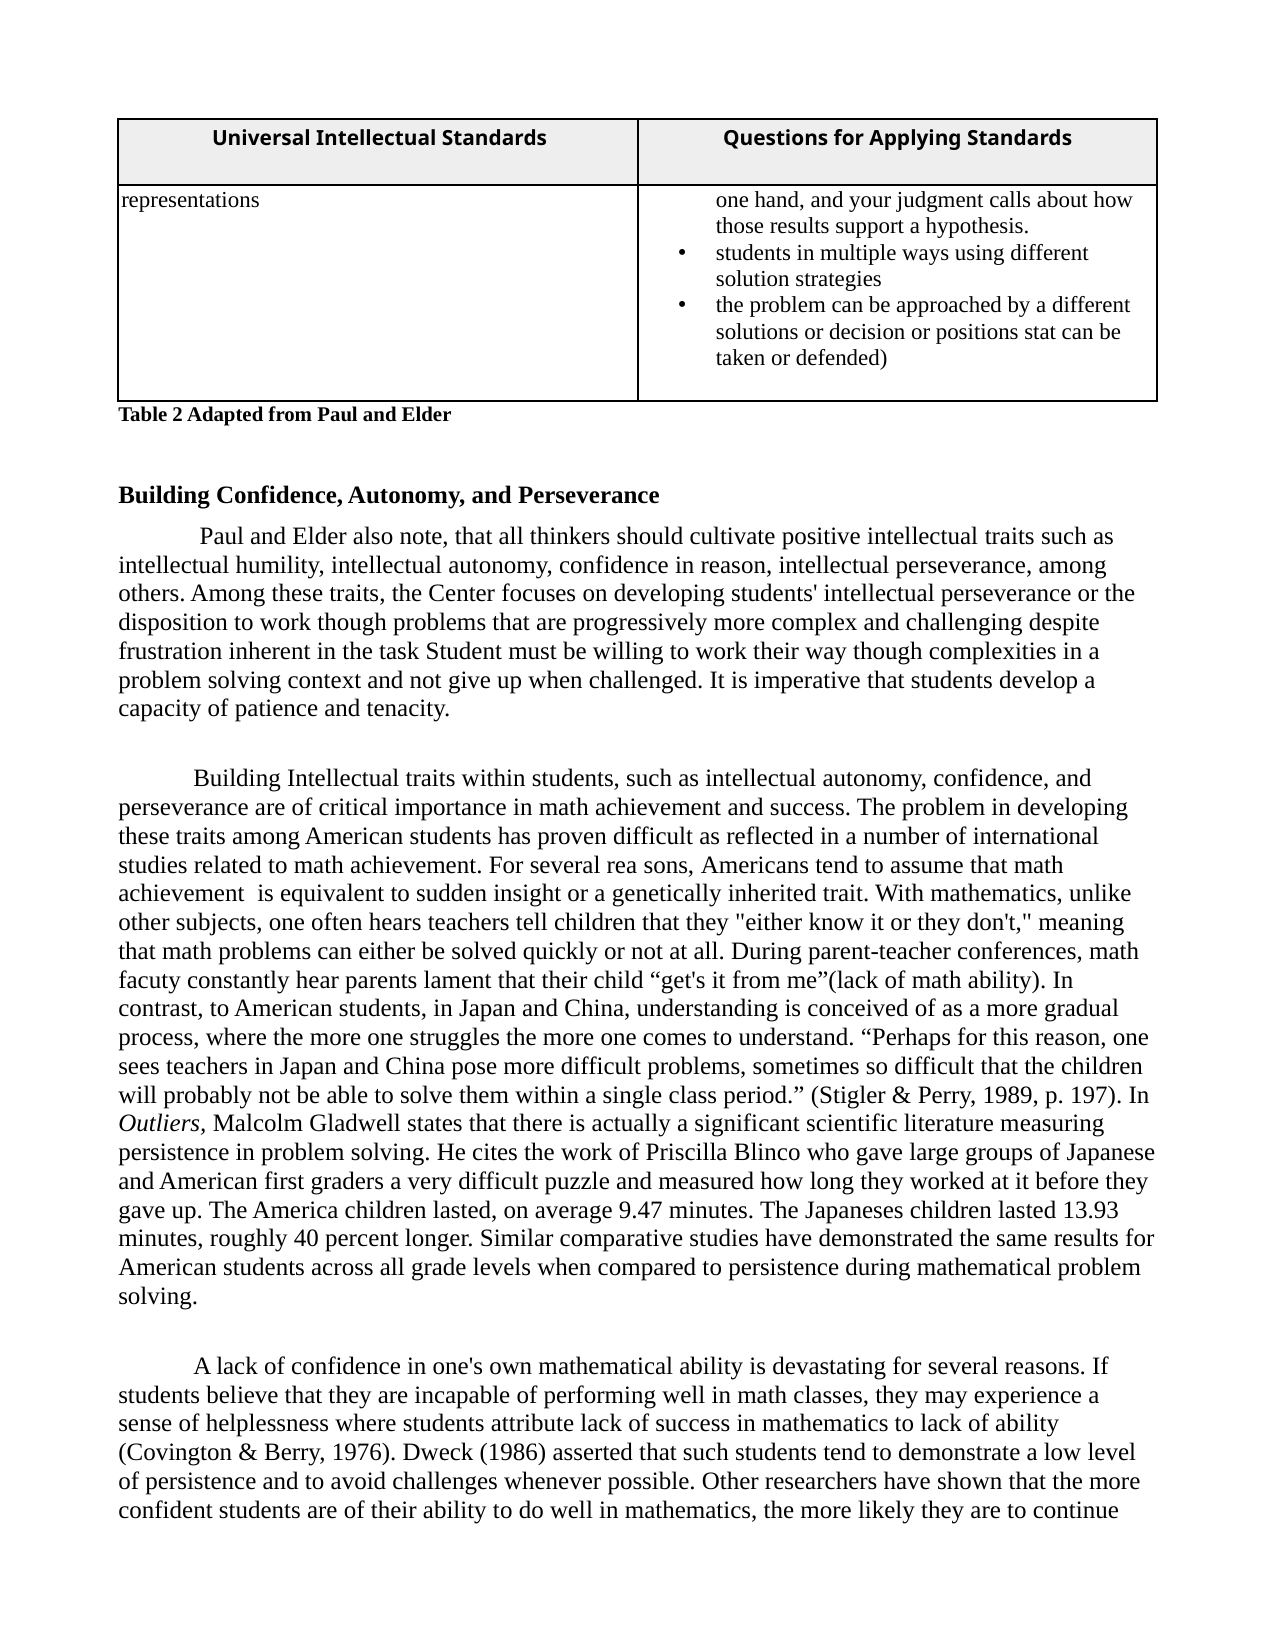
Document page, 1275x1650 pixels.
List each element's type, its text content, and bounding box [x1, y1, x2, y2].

text Paul and Elder also note, that all thinkers should cultivate positive intellectual traits such as intellectual humility, intellectual autonomy, confidence in reason, intellectual perseverance, among others. Among these traits, the Center focuses on developing students' intellectual perseverance or the disposition to work though problems that are progressively more complex and challenging despite frustration inherent in the task Student must be willing to work their way though complexities in a problem solving context and not give up when challenged. It is imperative that students develop a capacity of patience and tenacity. [118, 521, 1157, 722]
table_cell drawing a clear line between the results, on the one hand, and your judgment calls about how those results support a hypothesis. students in multiple ways using different solution strategies the problem can be approached by a different solutions or decision or positions stat can be taken or defended) [639, 186, 1156, 400]
table_header Universal Intellectual Standards [119, 120, 637, 184]
text A lack of confidence in one's own mathematical ability is devastating for several reasons. If students believe that they are incapable of performing well in math classes, they may experience a sense of helplessness where students attribute lack of success in mathematics to lack of ability (Covington & Berry, 1976). Dweck (1986) asserted that such students tend to demonstrate a low level of persistence and to avoid challenges whenever possible. Other researchers have shown that the more confident students are of their ability to do well in mathematics, the more likely they are to continue [118, 1351, 1157, 1523]
text Table 2 Adapted from Paul and Elder [118, 402, 1157, 426]
table_cell representations [119, 186, 637, 400]
text Building Confidence, Autonomy, and Perseverance [118, 480, 1157, 508]
text Building Intellectual traits within students, such as intellectual autonomy, confidence, and perseverance are of critical importance in math achievement and success. The problem in developing these traits among American students has proven difficult as reflected in a number of international studies related to math achievement. For several rea sons, Americans tend to assume that math achievement is equivalent to sudden insight or a genetically inherited trait. With mathematics, unlike other subjects, one often hears teachers tell children that they "either know it or they don't," meaning that math problems can either be solved quickly or not at all. During parent-teacher conferences, math facuty constantly hear parents lament that their child “get's it from me”(lack of math ability). In contrast, to American students, in Japan and China, understanding is conceived of as a more gradual process, where the more one struggles the more one comes to understand. “Perhaps for this reason, one sees teachers in Japan and China pose more difficult problems, sometimes so difficult that the children will probably not be able to solve them within a single class period.” (Stigler & Perry, 1989, p. 197). In Outliers, Malcolm Gladwell states that there is actually a significant scientific literature measuring persistence in problem solving. He cites the work of Priscilla Blinco who gave large groups of Japanese and American first graders a very difficult puzzle and measured how long they worked at it before they gave up. The America children lasted, on average 9.47 minutes. The Japaneses children lasted 13.93 minutes, roughly 40 percent longer. Similar comparative studies have demonstrated the same results for American students across all grade levels when compared to persistence during mathematical problem solving. [118, 763, 1157, 1310]
table_header Questions for Applying Standards [639, 120, 1156, 184]
